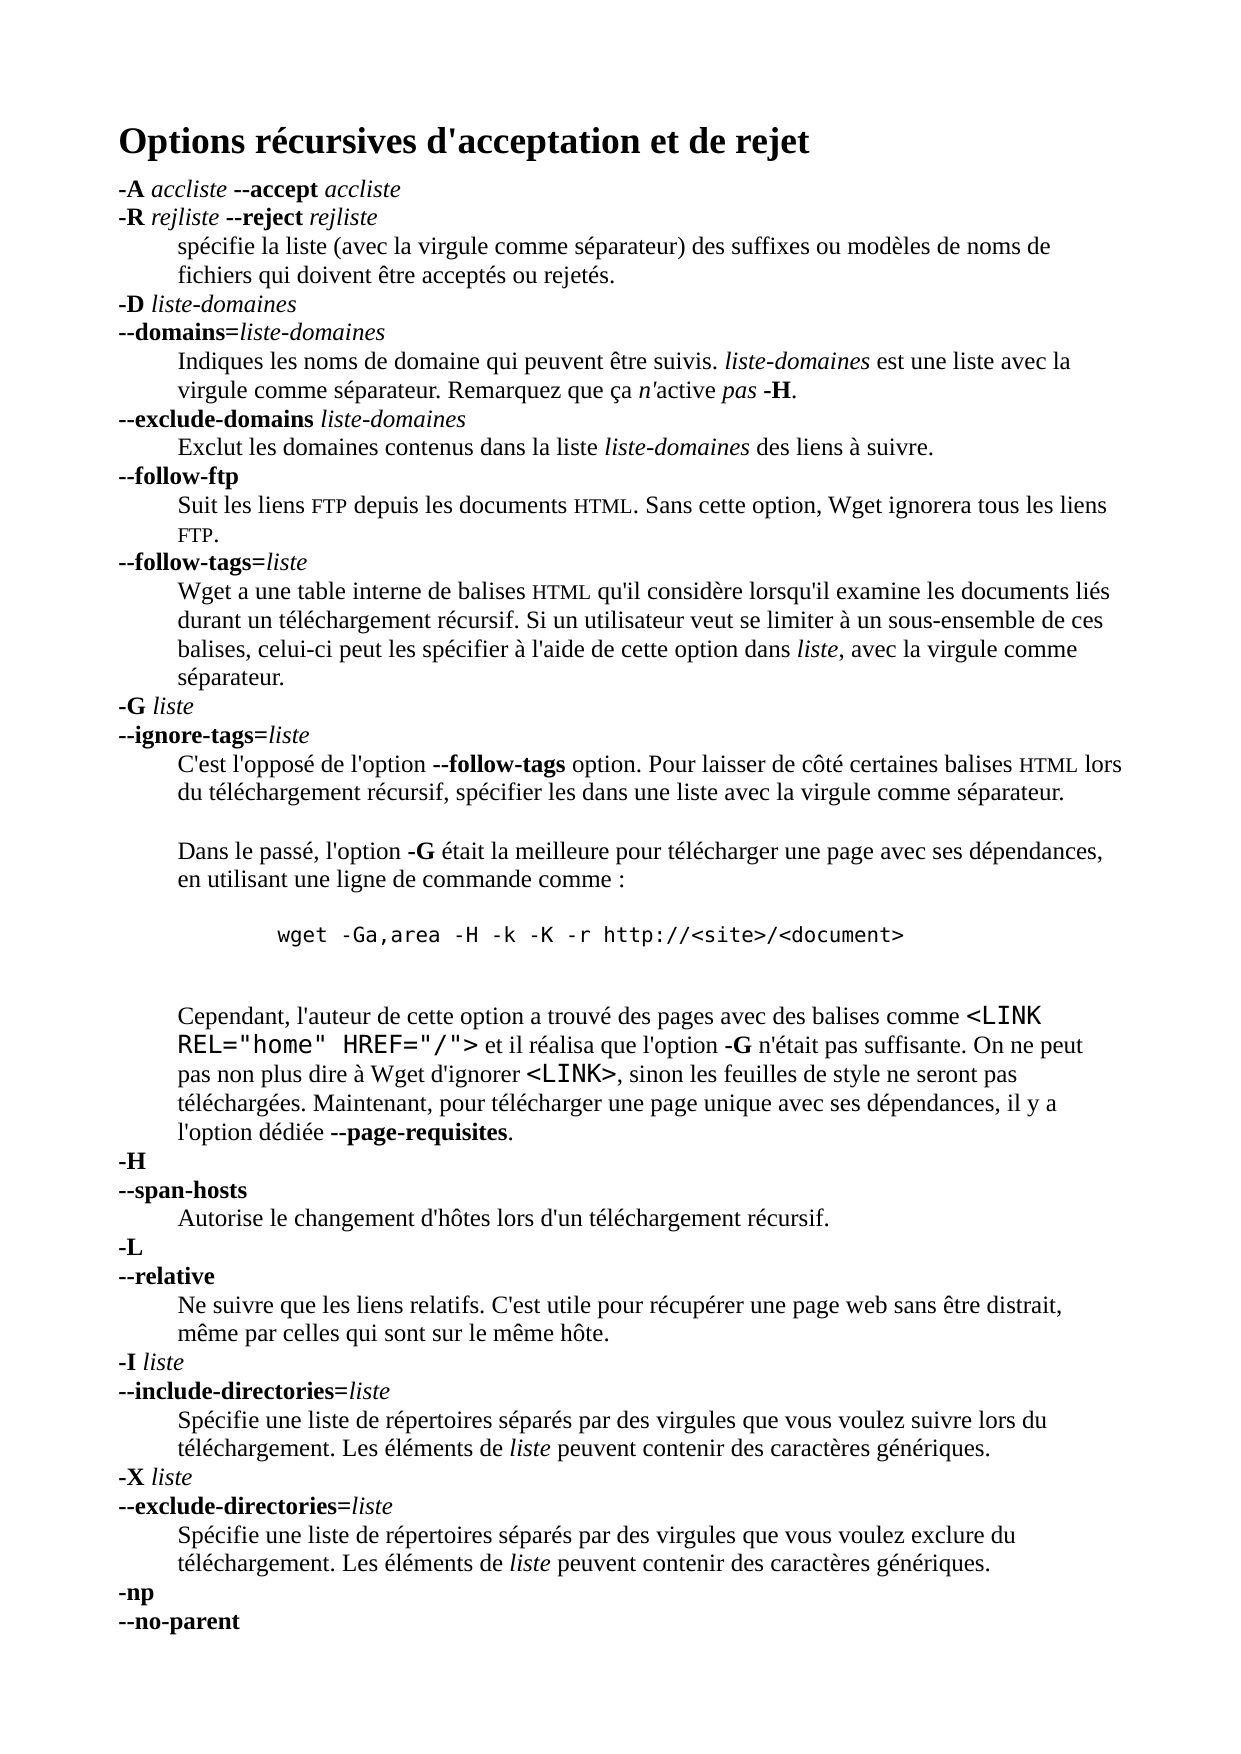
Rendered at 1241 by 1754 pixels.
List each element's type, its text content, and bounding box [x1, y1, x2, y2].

list Ne suivre que les liens relatifs. C'est utile pour récupérer une page web sans être distrait, même par celles qui sont sur le même hôte. [177, 1290, 1122, 1347]
list Exclut les domaines contenus dans la liste liste-domaines des liens à suivre. [177, 432, 1122, 461]
subtitle -X liste [118, 1462, 1122, 1491]
subtitle --relative [118, 1261, 1122, 1290]
subtitle -I liste [118, 1347, 1122, 1376]
subtitle --exclude-domains liste-domaines [118, 404, 1122, 432]
list Autorise le changement d'hôtes lors d'un téléchargement récursif. [177, 1203, 1122, 1232]
list Indiques les noms de domaine qui peuvent être suivis. liste-domaines est une liste avec la virgule comme séparateur. Remarquez que ça n'active pas -H. [177, 346, 1122, 404]
subtitle -G liste [118, 691, 1122, 720]
list Spécifie une liste de répertoires séparés par des virgules que vous voulez exclure du téléchargement. Les éléments de liste peuvent contenir des caractères génériques. [177, 1520, 1122, 1577]
subtitle --follow-tags=liste [118, 547, 1122, 576]
list spécifie la liste (avec la virgule comme séparateur) des suffixes ou modèles de noms de fichiers qui doivent être acceptés ou rejetés. [177, 231, 1122, 289]
list C'est l'opposé de l'option --follow-tags option. Pour laisser de côté certaines balises HTML lors du téléchargement récursif, spécifier les dans une liste avec la virgule comme séparateur. [177, 749, 1122, 806]
subtitle -A accliste --accept accliste [118, 174, 1122, 202]
subtitle --span-hosts [118, 1175, 1122, 1203]
subtitle --include-directories=liste [118, 1376, 1122, 1405]
subtitle --exclude-directories=liste [118, 1491, 1122, 1520]
list Suit les liens FTP depuis les documents HTML. Sans cette option, Wget ignorera tous les liens FTP. [177, 490, 1122, 547]
list Wget a une table interne de balises HTML qu'il considère lorsqu'il examine les documents liés durant un téléchargement récursif. Si un utilisateur veut se limiter à un sous-ensemble de ces balises, celui-ci peut les spécifier à l'aide de cette option dans liste, avec la virgule comme séparateur. [177, 576, 1122, 691]
text wget -Ga,area -H -k -K -r http://<site>/<document> [177, 923, 1122, 947]
subtitle Options récursives d'acceptation et de rejet [118, 118, 1122, 161]
list Spécifie une liste de répertoires séparés par des virgules que vous voulez suivre lors du téléchargement. Les éléments de liste peuvent contenir des caractères génériques. [177, 1405, 1122, 1462]
subtitle -L [118, 1232, 1122, 1261]
subtitle -np [118, 1577, 1122, 1606]
list Cependant, l'auteur de cette option a trouvé des pages avec des balises comme <LINK REL="home" HREF="/"> et il réalisa que l'option -G n'était pas suffisante. On ne peut pas non plus dire à Wget d'ignorer <LINK>, sinon les feuilles de style ne seront pas téléchargées. Maintenant, pour télécharger une page unique avec ses dépendances, il y a l'option dédiée --page-requisites. [177, 1001, 1122, 1146]
subtitle --domains=liste-domaines [118, 317, 1122, 346]
subtitle -H [118, 1146, 1122, 1175]
subtitle --ignore-tags=liste [118, 720, 1122, 749]
subtitle -D liste-domaines [118, 289, 1122, 317]
subtitle --follow-ftp [118, 461, 1122, 490]
list Dans le passé, l'option -G était la meilleure pour télécharger une page avec ses dépendances, en utilisant une ligne de commande comme : [177, 836, 1122, 893]
subtitle --no-parent [118, 1606, 1122, 1635]
subtitle -R rejliste --reject rejliste [118, 202, 1122, 231]
